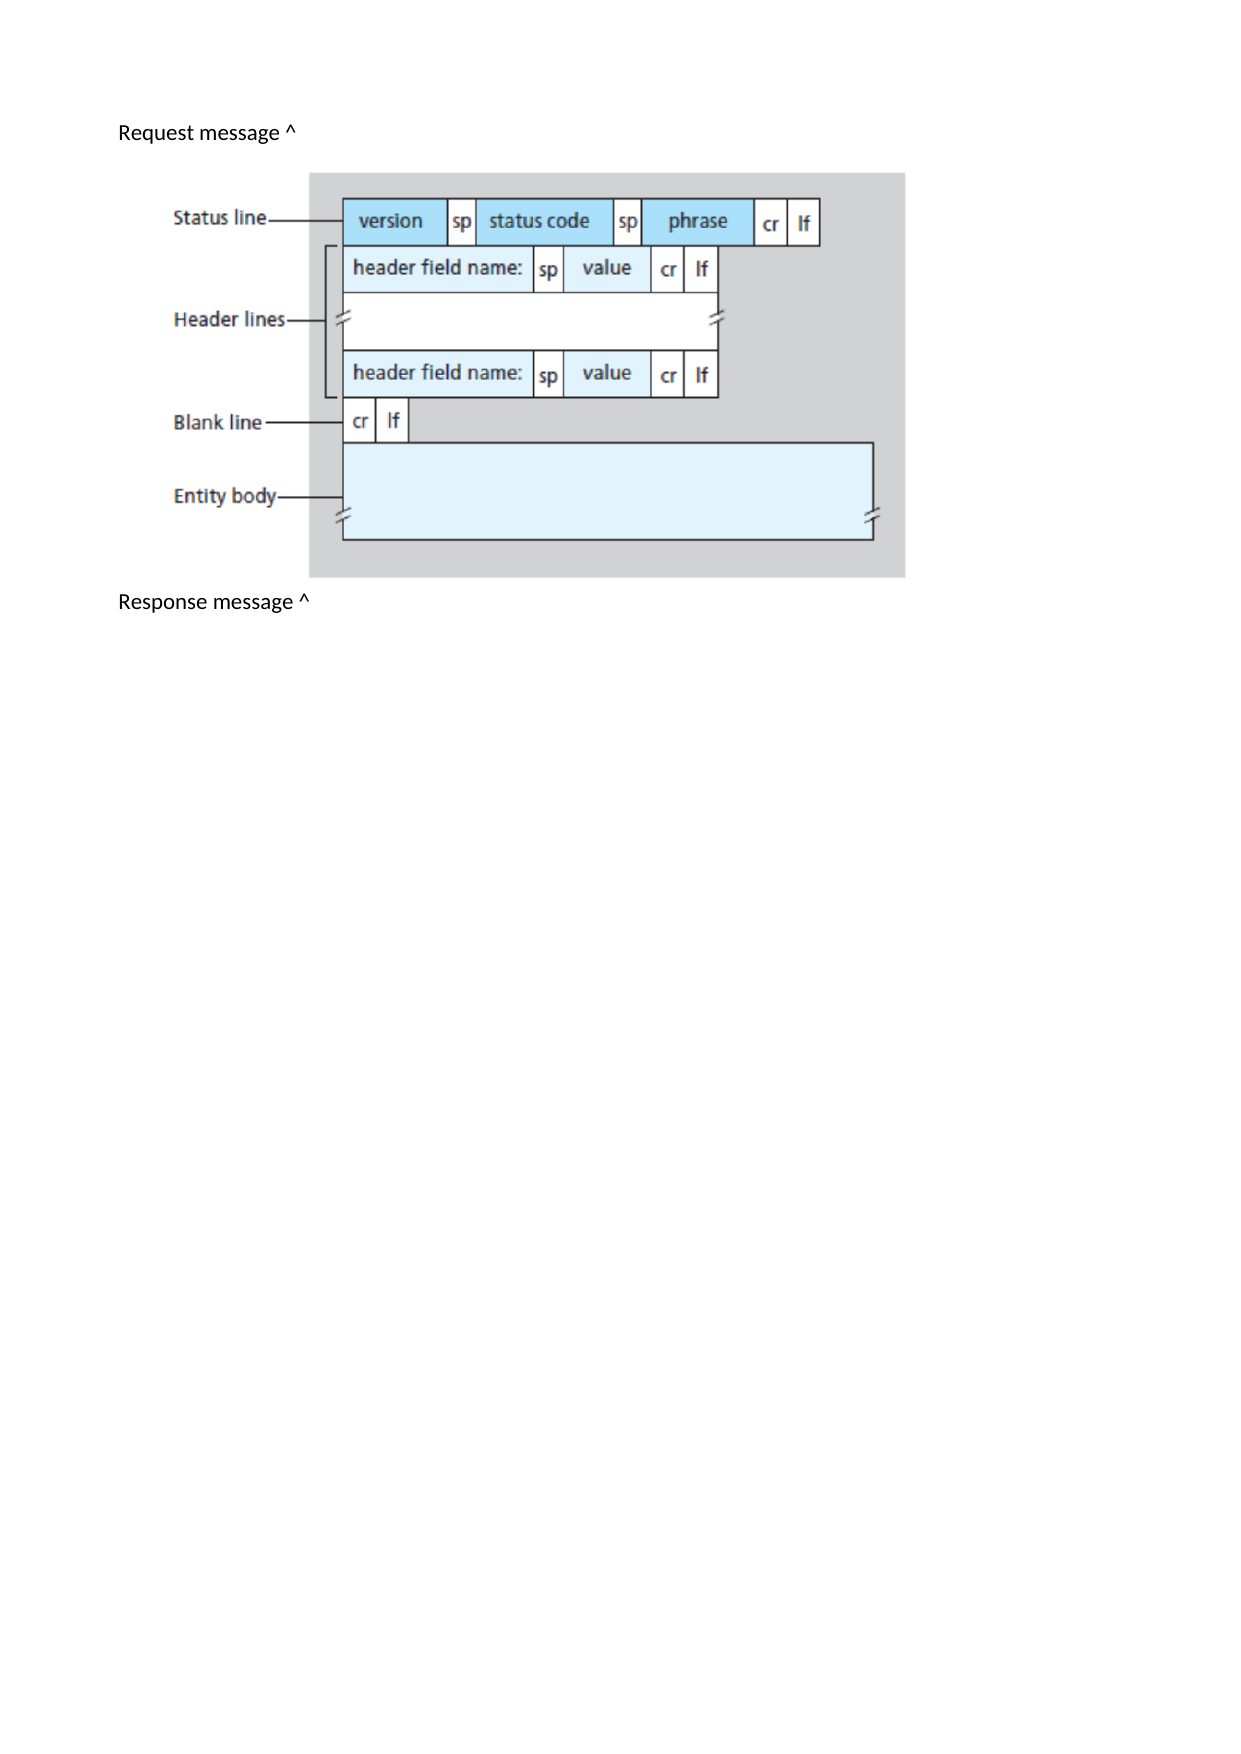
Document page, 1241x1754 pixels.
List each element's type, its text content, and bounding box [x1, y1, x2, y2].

text Response message ^ [118, 587, 1122, 615]
text Request message ^ [118, 118, 1122, 146]
